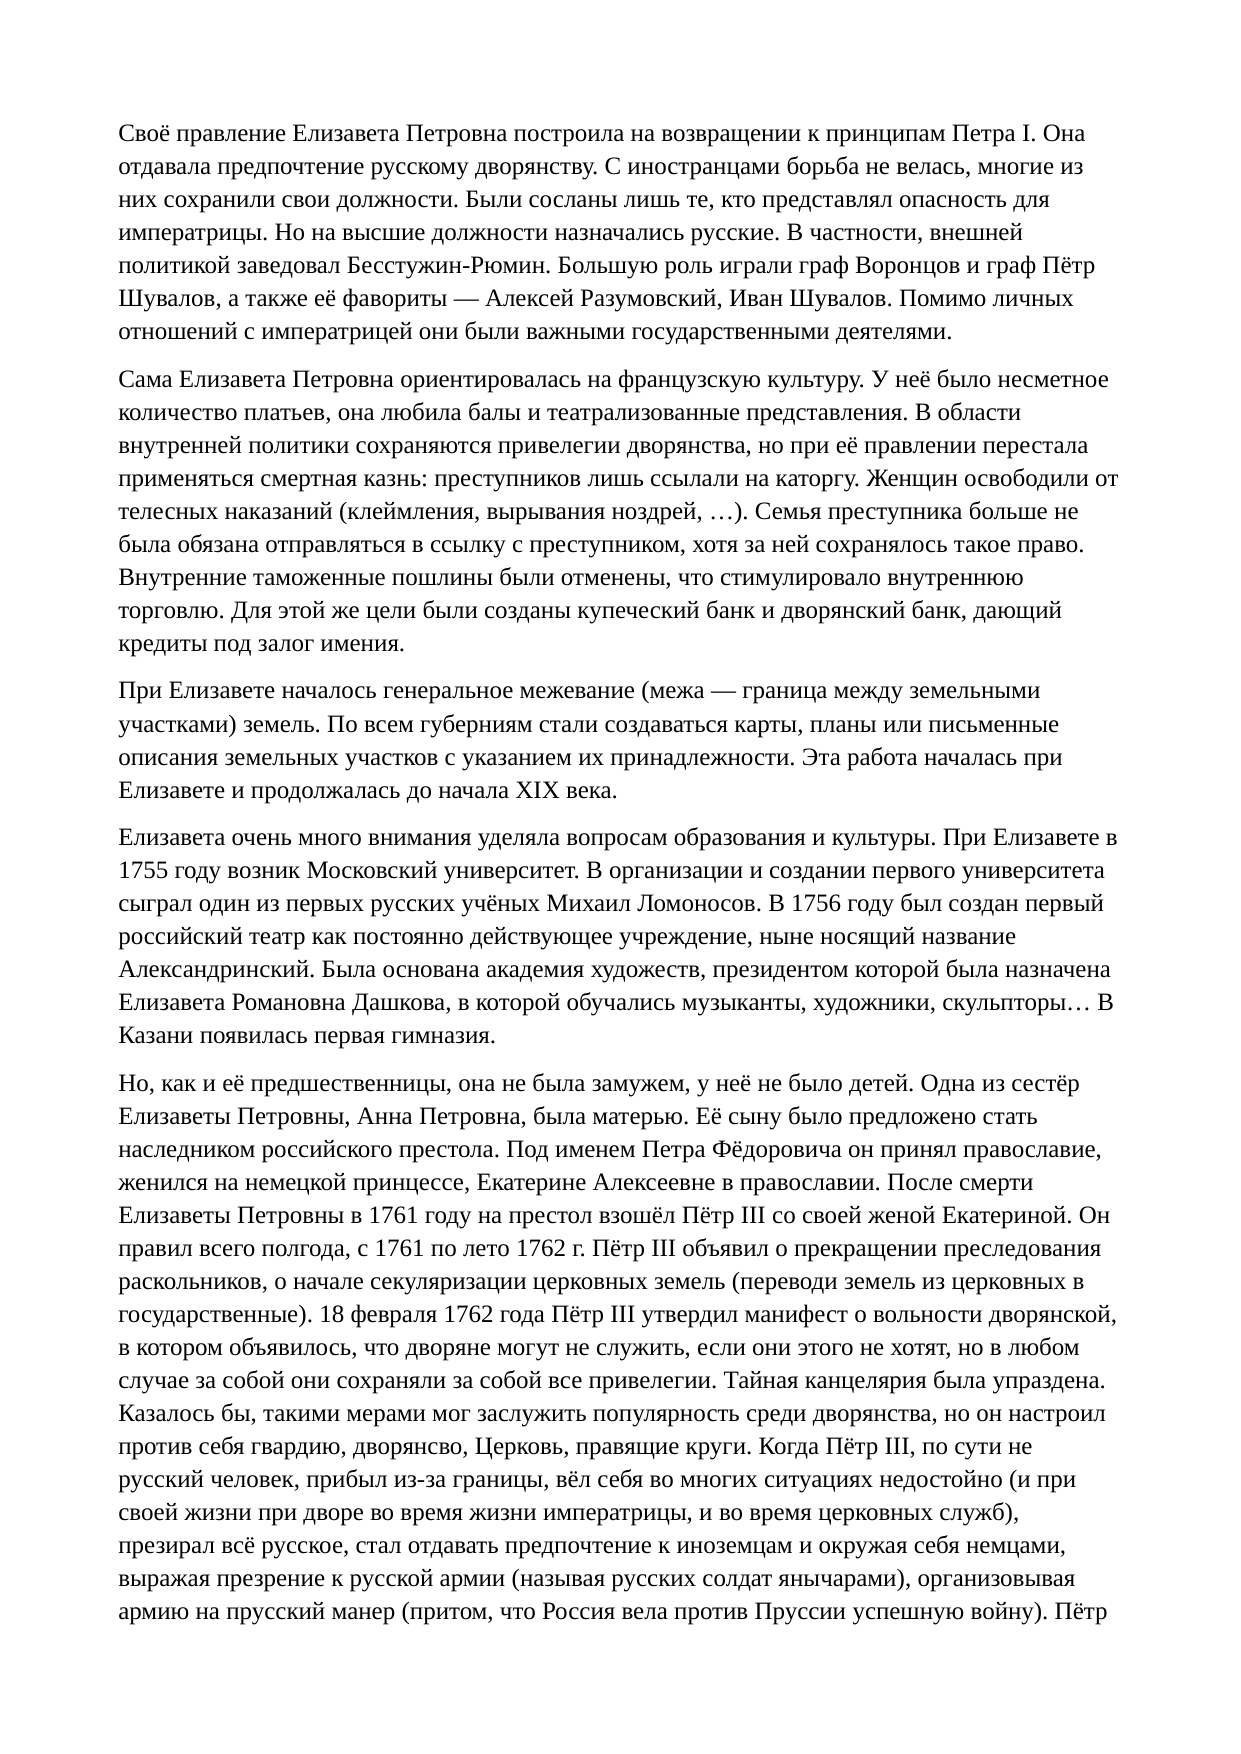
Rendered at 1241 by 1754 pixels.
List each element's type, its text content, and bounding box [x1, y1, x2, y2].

text Елизавета очень много внимания уделяла вопросам образования и культуры. При Елизавете в 1755 году возник Московский университет. В организации и создании первого университета сыграл один из первых русских учёных Михаил Ломоносов. В 1756 году был создан первый российский театр как постоянно действующее учреждение, ныне носящий название Александринский. Была основана академия художеств, президентом которой была назначена Елизавета Романовна Дашкова, в которой обучались музыканты, художники, скульпторы… В Казани появилась первая гимназия. [118, 822, 1122, 1049]
text При Елизавете началось генеральное межевание (межа — граница между земельными участками) земель. По всем губерниям стали создаваться карты, планы или письменные описания земельных участков с указанием их принадлежности. Эта работа началась при Елизавете и продолжалась до начала XIX века. [118, 676, 1122, 803]
text Своё правление Елизавета Петровна построила на возвращении к принципам Петра I. Она отдавала предпочтение русскому дворянству. С иностранцами борьба не велась, многие из них сохранили свои должности. Были сосланы лишь те, кто представлял опасность для императрицы. Но на высшие должности назначались русские. В частности, внешней политикой заведовал Бесстужин-Рюмин. Большую роль играли граф Воронцов и граф Пётр Шувалов, а также её фавориты — Алексей Разумовский, Иван Шувалов. Помимо личных отношений с императрицей они были важными государственными деятелями. [118, 118, 1122, 345]
text Но, как и её предшественницы, она не была замужем, у неё не было детей. Одна из сестёр Елизаветы Петровны, Анна Петровна, была матерью. Её сыну было предложено стать наследником российского престола. Под именем Петра Фёдоровича он принял православие, женился на немецкой принцессе, Екатерине Алексеевне в православии. После смерти Елизаветы Петровны в 1761 году на престол взошёл Пётр III со своей женой Екатериной. Он правил всего полгода, с 1761 по лето 1762 г. Пётр III объявил о прекращении преследования раскольников, о начале секуляризации церковных земель (переводи земель из церковных в государственные). 18 февраля 1762 года Пётр III утвердил манифест о вольности дворянской, в котором объявилось, что дворяне могут не служить, если они этого не хотят, но в любом случае за собой они сохраняли за собой все привелегии. Тайная канцелярия была упраздена. Казалось бы, такими мерами мог заслужить популярность среди дворянства, но он настроил против себя гвардию, дворянсво, Церковь, правящие круги. Когда Пётр III, по сути не русский человек, прибыл из-за границы, вёл себя во многих ситуациях недостойно (и при своей жизни при дворе во время жизни императрицы, и во время церковных служб), презирал всё русское, стал отдавать предпочтение к иноземцам и окружая себя немцами, выражая презрение к русской армии (называя русских солдат янычарами), организовывая армию на прусский манер (притом, что Россия вела против Пруссии успешную войну). Пётр [118, 1068, 1122, 1625]
text Сама Елизавета Петровна ориентировалась на французскую культуру. У неё было несметное количество платьев, она любила балы и театрализованные представления. В области внутренней политики сохраняются привелегии дворянства, но при её правлении перестала применяться смертная казнь: преступников лишь ссылали на каторгу. Женщин освободили от телесных наказаний (клеймления, вырывания ноздрей, …). Семья преступника больше не была обязана отправляться в ссылку с преступником, хотя за ней сохранялось такое право. Внутренние таможенные пошлины были отменены, что стимулировало внутреннюю торговлю. Для этой же цели были созданы купеческий банк и дворянский банк, дающий кредиты под залог имения. [118, 364, 1122, 657]
